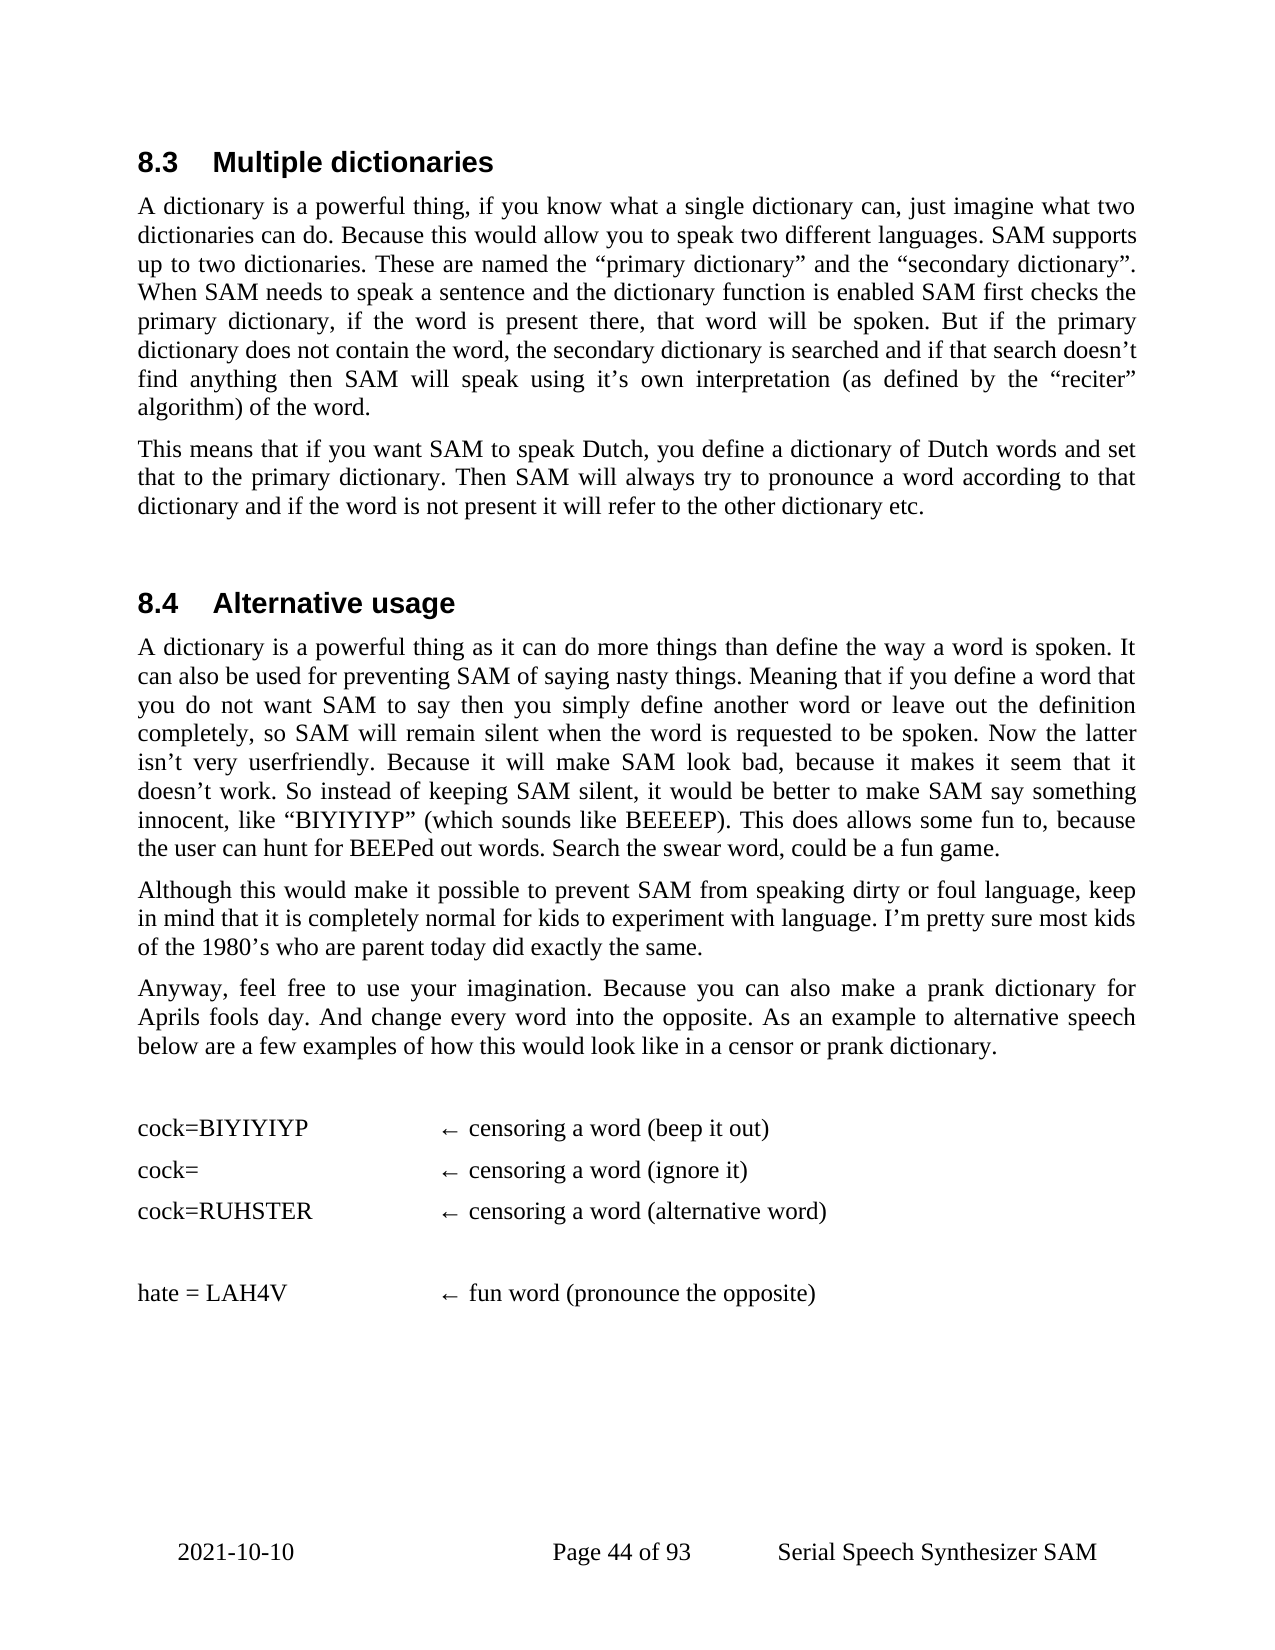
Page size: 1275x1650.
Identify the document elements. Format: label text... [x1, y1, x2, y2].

subtitle Multiple dictionaries [137, 145, 1138, 179]
text A dictionary is a powerful thing, if you know what a single dictionary can, just imagine what two dictionaries can do. Because this would allow you to speak two different languages. SAM supports up to two dictionaries. These are named the “primary dictionary” and the “secondary dictionary”. When SAM needs to speak a sentence and the dictionary function is enabled SAM first checks the primary dictionary, if the word is present there, that word will be spoken. But if the primary dictionary does not contain the word, the secondary dictionary is searched and if that search doesn’t find anything then SAM will speak using it’s own interpretation (as defined by the “reciter” algorithm) of the word. [137, 191, 1138, 421]
text Anyway, feel free to use your imagination. Because you can also make a prank dictionary for Aprils fools day. And change every word into the opposite. As an example to alternative speech below are a few examples of how this would look like in a censor or prank dictionary. [137, 973, 1138, 1060]
text cock=RUHSTER ← censoring a word (alternative word) [137, 1196, 1184, 1225]
text A dictionary is a powerful thing as it can do more things than define the way a word is spoken. It can also be used for preventing SAM of saying nasty things. Meaning that if you define a word that you do not want SAM to say then you simply define another word or leave out the definition completely, so SAM will remain silent when the word is requested to be spoken. Now the latter isn’t very userfriendly. Because it will make SAM look bad, because it makes it seem that it doesn’t work. So instead of keeping SAM silent, it would be better to make SAM say something innocent, like “BIYIYIYP” (which sounds like BEEEEP). This does allows some fun to, because the user can hunt for BEEPed out words. Search the swear word, could be a fun game. [137, 632, 1138, 862]
subtitle Alternative usage [137, 586, 1138, 620]
text cock=BIYIYIYP ← censoring a word (beep it out) [137, 1113, 1184, 1142]
text hate = LAH4V ← fun word (pronounce the opposite) [137, 1278, 1184, 1307]
text Although this would make it possible to prevent SAM from speaking dirty or foul language, keep in mind that it is completely normal for kids to experiment with language. I’m pretty sure most kids of the 1980’s who are parent today did exactly the same. [137, 875, 1138, 961]
text cock= ← censoring a word (ignore it) [137, 1155, 1184, 1183]
text This means that if you want SAM to speak Dutch, you define a dictionary of Dutch words and set that to the primary dictionary. Then SAM will always try to pronounce a word according to that dictionary and if the word is not present it will refer to the other dictionary etc. [137, 434, 1138, 520]
